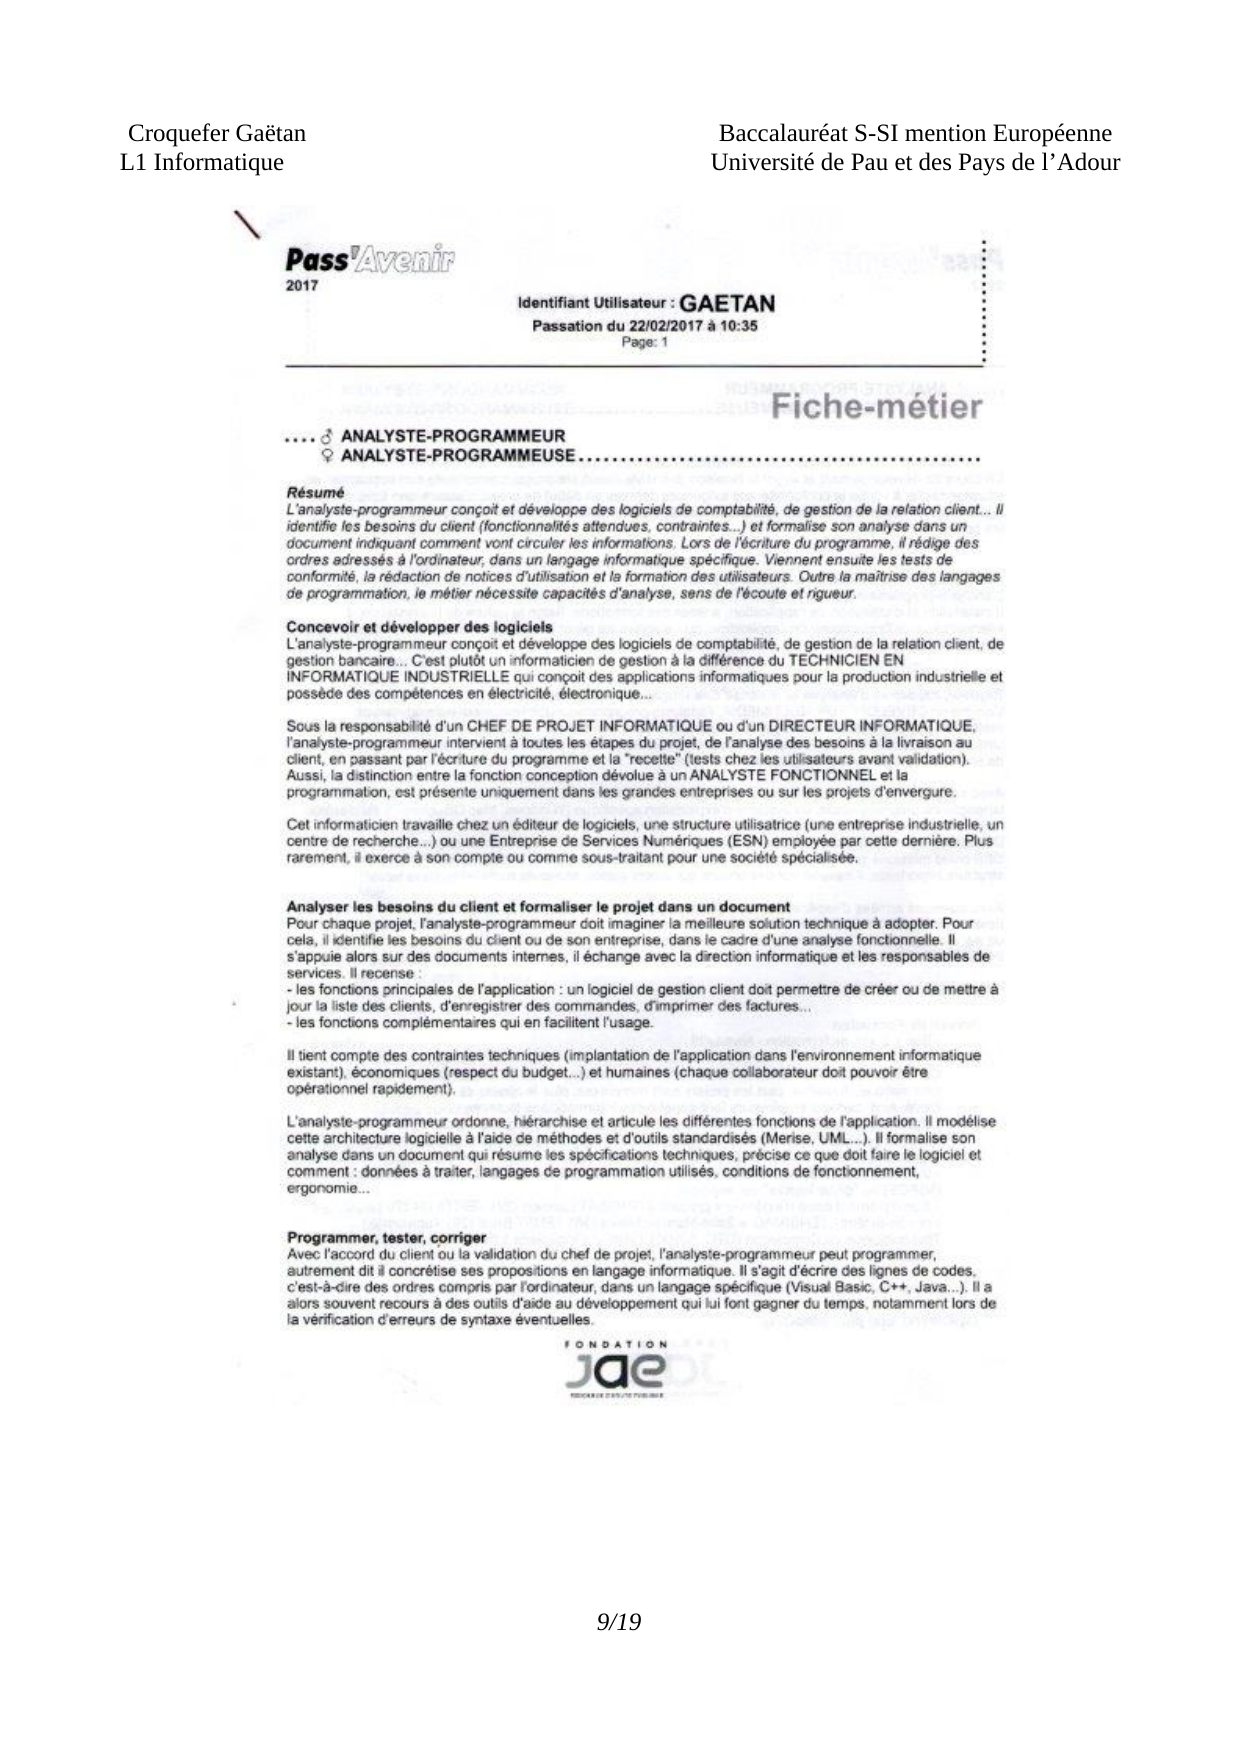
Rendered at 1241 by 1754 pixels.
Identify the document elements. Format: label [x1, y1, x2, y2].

picture [230, 205, 1010, 1406]
